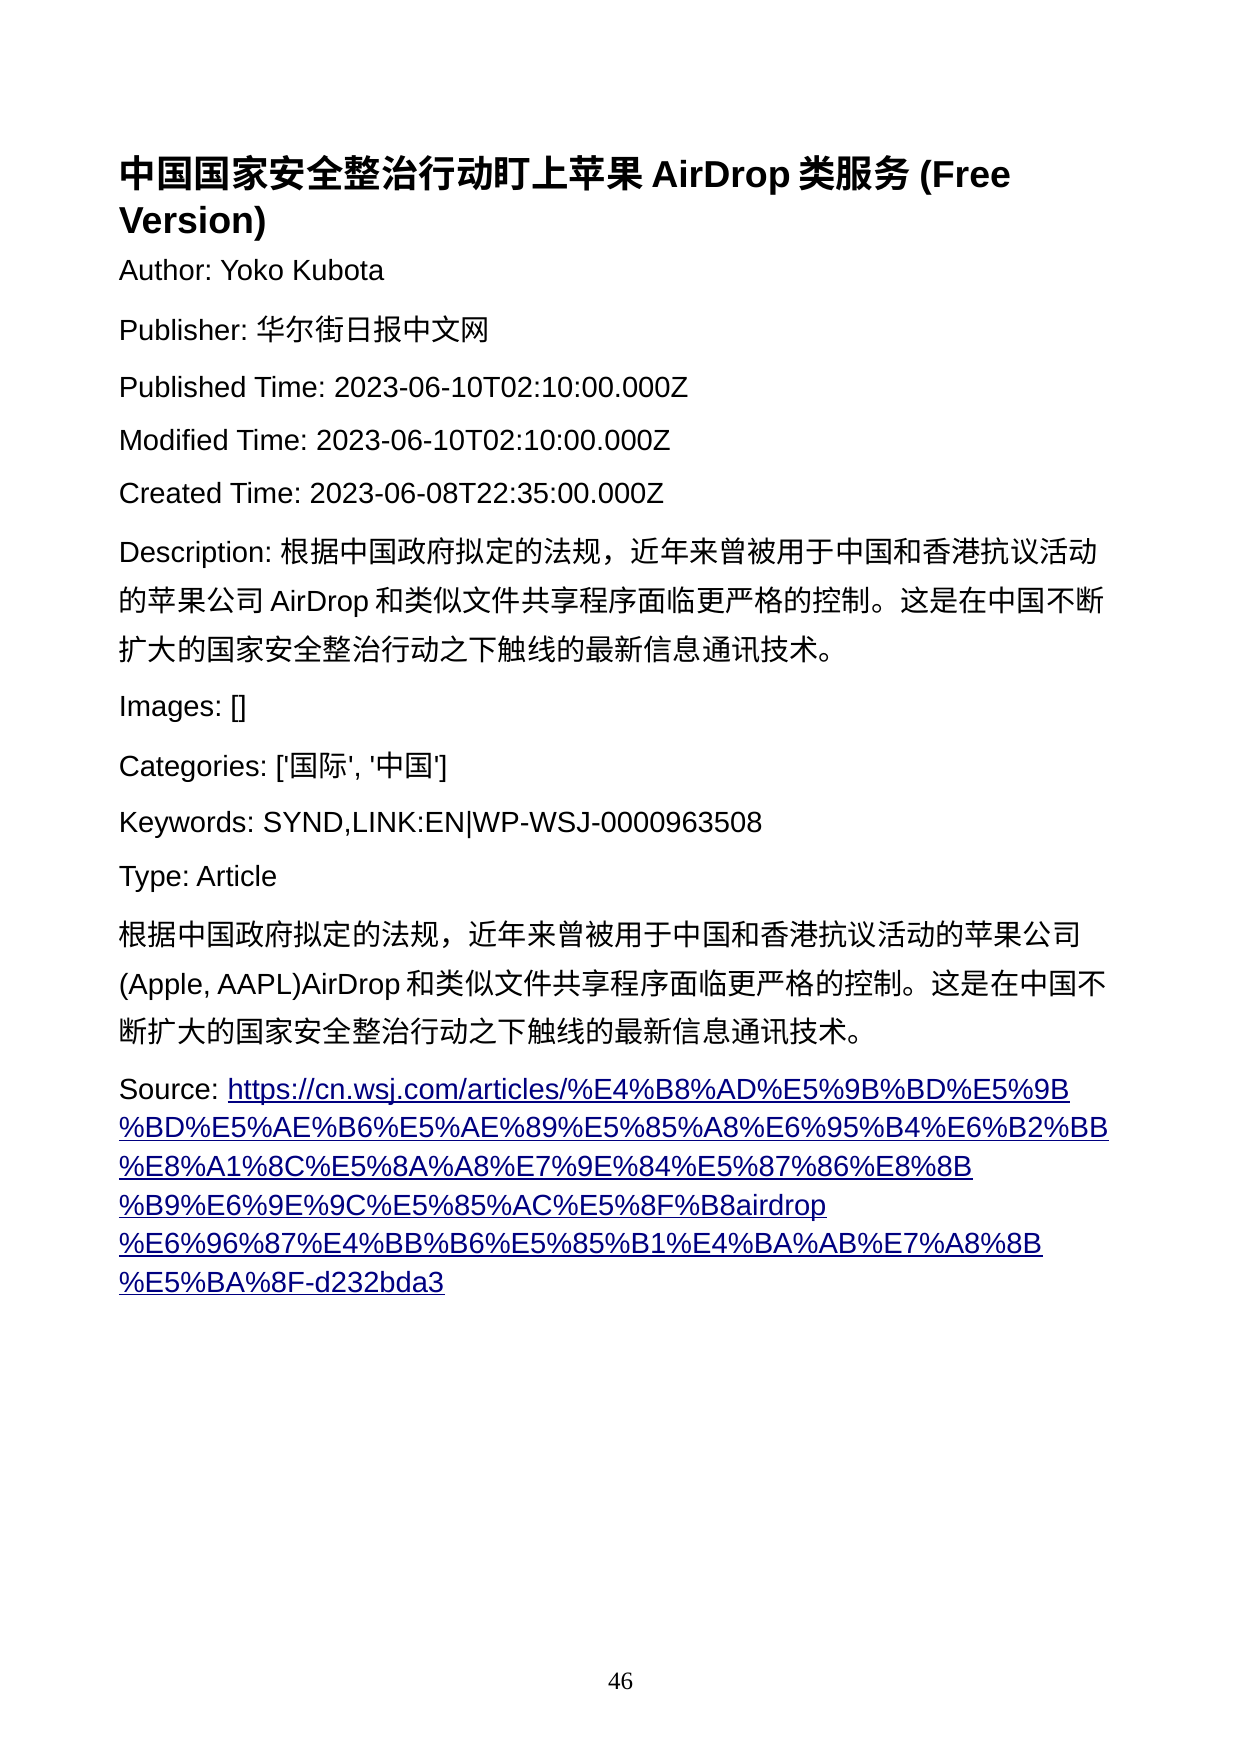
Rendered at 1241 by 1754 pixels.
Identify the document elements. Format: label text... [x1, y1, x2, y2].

text Source: https://cn.wsj.com/articles/%E4%B8%AD%E5%9B%BD%E5%9B%BD%E5%AE%B6%E5%AE%89%E5%85%A8%E6%95%B4%E6%B2%BB%E8%A1%8C%E5%8A%A8%E7%9E%84%E5%87%86%E8%8B%B9%E6%9E%9C%E5%85%AC%E5%8F%B8airdrop%E6%96%87%E4%BB%B6%E5%85%B1%E4%BA%AB%E7%A8%8B%E5%BA%8F-d232bda3 [118, 1072, 1122, 1298]
text 根据中国政府拟定的法规，近年来曾被用于中国和香港抗议活动的苹果公司(Apple, AAPL)AirDrop和类似文件共享程序面临更严格的控制。这是在中国不断扩大的国家安全整治行动之下触线的最新信息通讯技术。 [118, 912, 1122, 1051]
text Modified Time: 2023-06-10T02:10:00.000Z [118, 423, 1122, 456]
text Author: Yoko Kubota [118, 253, 1122, 287]
text Categories: ['国际', '中国'] [118, 742, 1122, 785]
text Published Time: 2023-06-10T02:10:00.000Z [118, 370, 1122, 403]
text Images: [] [118, 689, 1122, 723]
text Description: 根据中国政府拟定的法规，近年来曾被用于中国和香港抗议活动的苹果公司AirDrop和类似文件共享程序面临更严格的控制。这是在中国不断扩大的国家安全整治行动之下触线的最新信息通讯技术。 [118, 529, 1122, 668]
text Keywords: SYND,LINK:EN|WP-WSJ-0000963508 [118, 806, 1122, 839]
text Publisher: 华尔街日报中文网 [118, 307, 1122, 349]
text Type: Article [118, 859, 1122, 892]
text Created Time: 2023-06-08T22:35:00.000Z [118, 476, 1122, 509]
subtitle 中国国家安全整治行动盯上苹果AirDrop类服务 (Free Version) [118, 143, 1122, 241]
